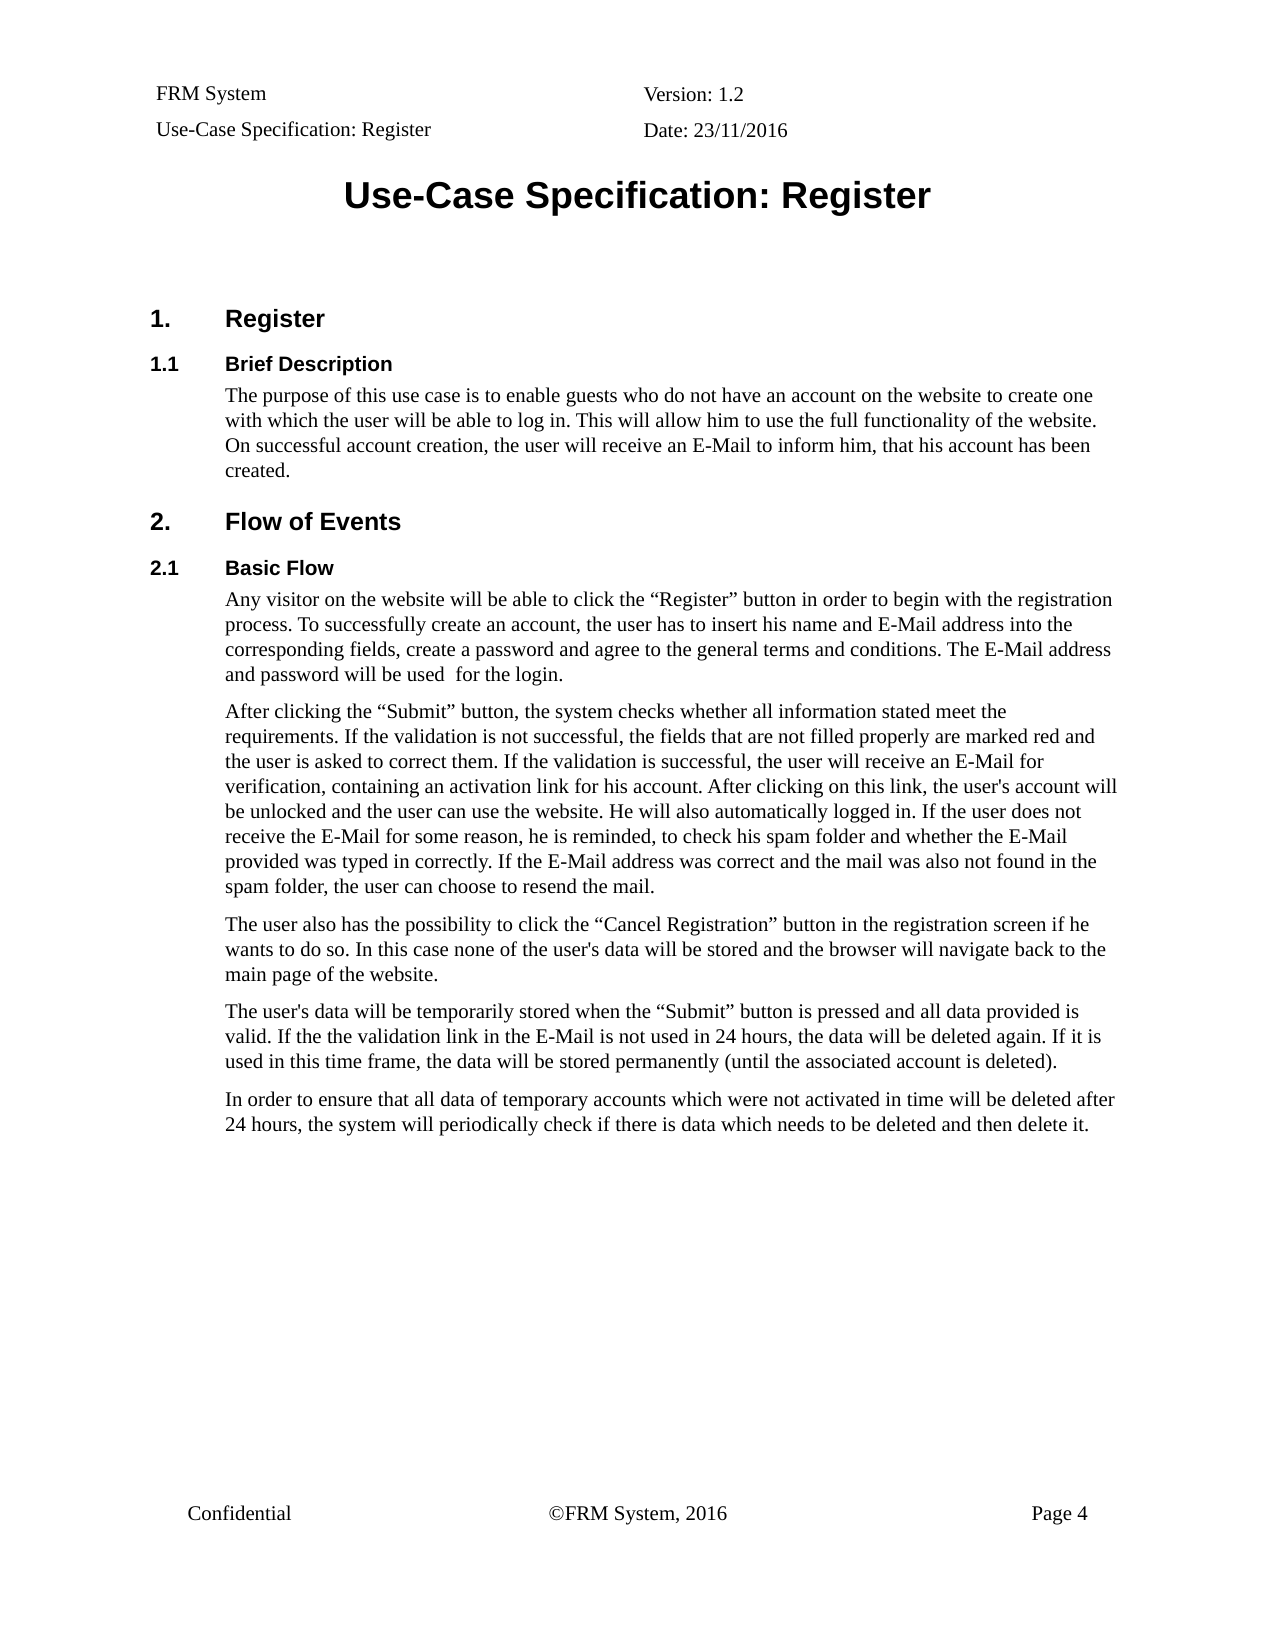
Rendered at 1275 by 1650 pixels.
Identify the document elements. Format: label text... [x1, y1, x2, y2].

subtitle Flow of Events [150, 507, 1125, 536]
text The user's data will be temporarily stored when the “Submit” button is pressed and all data provided is valid. If the the validation link in the E-Mail is not used in 24 hours, the data will be deleted again. If it is used in this time frame, the data will be stored permanently (until the associated account is deleted). [225, 998, 1125, 1073]
text After clicking the “Submit” button, the system checks whether all information stated meet the requirements. If the validation is not successful, the fields that are not filled properly are marked red and the user is asked to correct them. If the validation is successful, the user will receive an E-Mail for verification, containing an activation link for his account. After clicking on this link, the user's account will be unlocked and the user can use the website. He will also automatically logged in. If the user does not receive the E-Mail for some reason, he is reminded, to check his spam folder and whether the E-Mail provided was typed in correctly. If the E-Mail address was correct and the mail was also not found in the spam folder, the user can choose to resend the mail. [225, 698, 1125, 898]
text In order to ensure that all data of temporary accounts which were not activated in time will be deleted after 24 hours, the system will periodically check if there is data which needs to be deleted and then delete it. [225, 1086, 1125, 1136]
subtitle Register [150, 303, 1125, 332]
subtitle Basic Flow [150, 555, 1125, 580]
text Use-Case Specification: Register [150, 173, 1125, 216]
text The purpose of this use case is to enable guests who do not have an account on the website to create one with which the user will be able to log in. This will allow him to use the full functionality of the website. On successful account creation, the user will receive an E-Mail to inform him, that his account has been created. [225, 382, 1125, 482]
text The user also has the possibility to click the “Cancel Registration” button in the registration screen if he wants to do so. In this case none of the user's data will be stored and the browser will navigate back to the main page of the website. [225, 911, 1125, 986]
subtitle Brief Description [150, 351, 1125, 376]
text Any visitor on the website will be able to click the “Register” button in order to begin with the registration process. To successfully create an account, the user has to insert his name and E-Mail address into the corresponding fields, create a password and agree to the general terms and conditions. The E-Mail address and password will be used for the login. [225, 586, 1125, 686]
